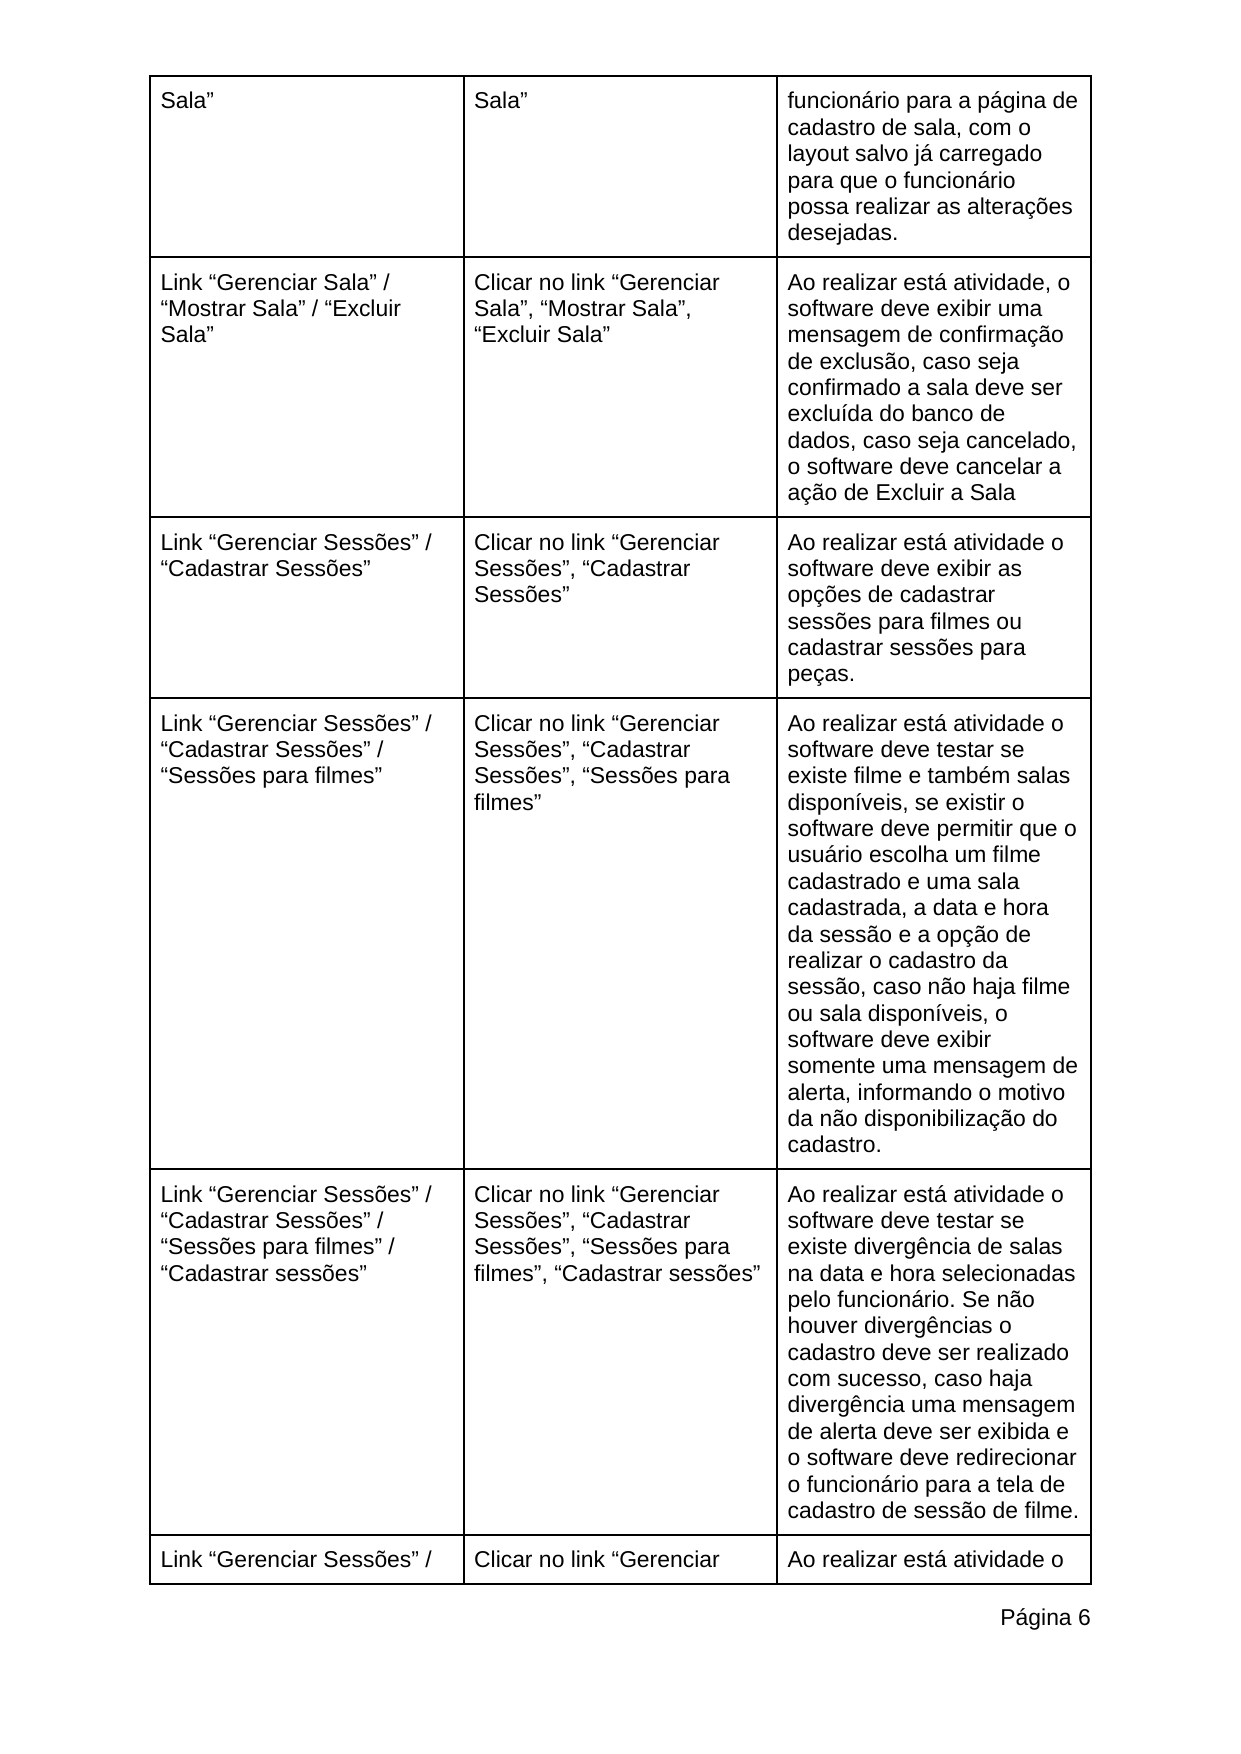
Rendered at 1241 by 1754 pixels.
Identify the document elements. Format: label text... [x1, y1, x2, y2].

table_cell Ao realizar está atividade, o software deve exibir uma mensagem de confirmação de exclusão, caso seja confirmado a sala deve ser excluída do banco de dados, caso seja cancelado, o software deve cancelar a ação de Excluir a Sala [778, 258, 1090, 516]
table_cell Link “Gerenciar Sessões” / “Cadastrar Sessões” / “Sessões para filmes” / “Cadastrar sessões” [151, 1170, 463, 1534]
table_cell Sala” [151, 77, 463, 256]
table_cell Link “Gerenciar Sessões” / [151, 1536, 463, 1583]
table_cell Clicar no link “Gerenciar Sessões”, “Cadastrar Sessões” [465, 518, 776, 697]
table_cell Ao realizar está atividade o software deve exibir as opções de cadastrar sessões para filmes ou cadastrar sessões para peças. [778, 518, 1090, 697]
table_cell Sala” [465, 77, 776, 256]
table_cell Link “Gerenciar Sala” / “Mostrar Sala” / “Excluir Sala” [151, 258, 463, 516]
table_cell Link “Gerenciar Sessões” / “Cadastrar Sessões” [151, 518, 463, 697]
table_cell Ao realizar está atividade o [778, 1536, 1090, 1583]
table_cell Ao realizar está atividade o software deve testar se existe divergência de salas na data e hora selecionadas pelo funcionário. Se não houver divergências o cadastro deve ser realizado com sucesso, caso haja divergência uma mensagem de alerta deve ser exibida e o software deve redirecionar o funcionário para a tela de cadastro de sessão de filme. [778, 1170, 1090, 1534]
table_cell Clicar no link “Gerenciar Sala”, “Mostrar Sala”, “Excluir Sala” [465, 258, 776, 516]
table_cell Ao realizar está atividade o software deve testar se existe filme e também salas disponíveis, se existir o software deve permitir que o usuário escolha um filme cadastrado e uma sala cadastrada, a data e hora da sessão e a opção de realizar o cadastro da sessão, caso não haja filme ou sala disponíveis, o software deve exibir somente uma mensagem de alerta, informando o motivo da não disponibilização do cadastro. [778, 699, 1090, 1168]
table_cell Clicar no link “Gerenciar [465, 1536, 776, 1583]
table_cell Link “Gerenciar Sessões” / “Cadastrar Sessões” / “Sessões para filmes” [151, 699, 463, 1168]
table_cell Clicar no link “Gerenciar Sessões”, “Cadastrar Sessões”, “Sessões para filmes”, “Cadastrar sessões” [465, 1170, 776, 1534]
table_cell Clicar no link “Gerenciar Sessões”, “Cadastrar Sessões”, “Sessões para filmes” [465, 699, 776, 1168]
table_cell funcionário para a página de cadastro de sala, com o layout salvo já carregado para que o funcionário possa realizar as alterações desejadas. [778, 77, 1090, 256]
